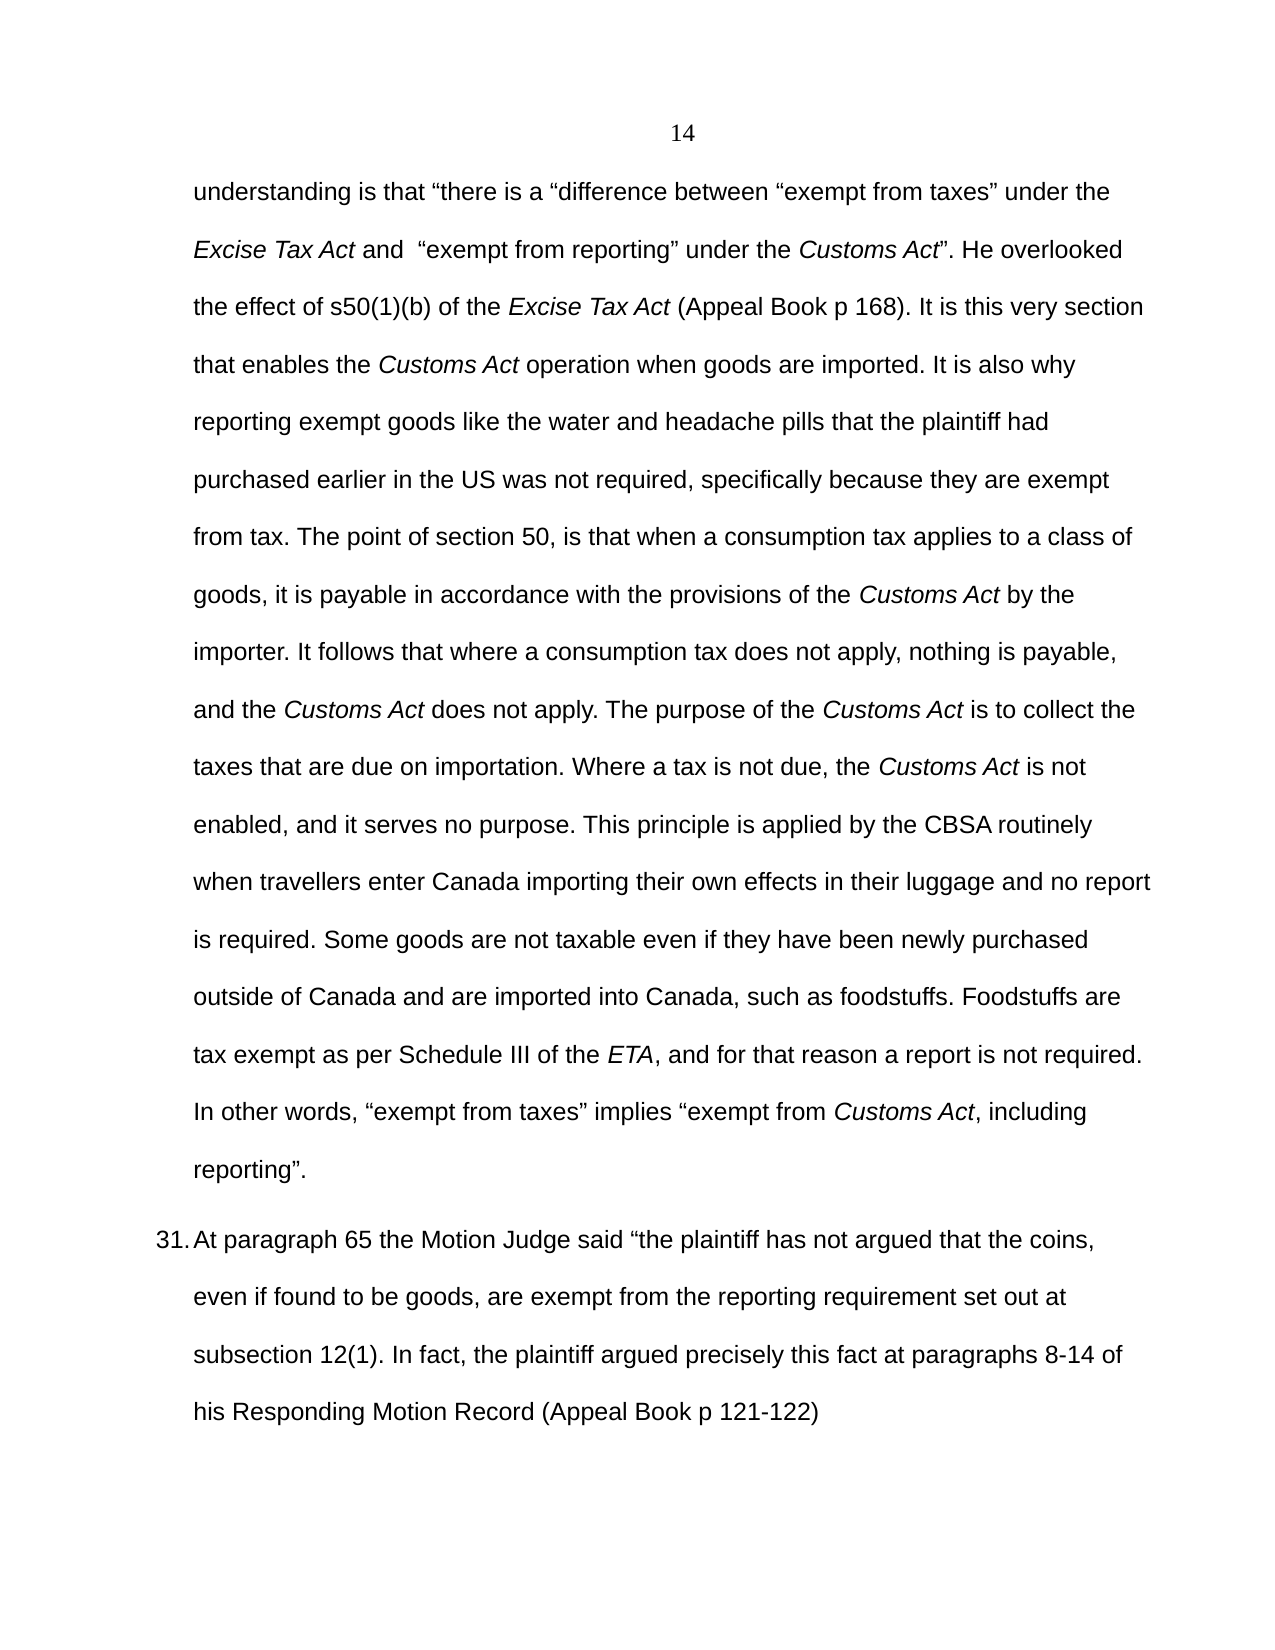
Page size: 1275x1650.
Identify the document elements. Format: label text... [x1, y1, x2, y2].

subtitle understanding is that “there is a “difference between “exempt from taxes” under the Excise Tax Act and “exempt from reporting” under the Customs Act”. He overlooked the effect of s50(1)(b) of the Excise Tax Act (Appeal Book p 168). It is this very section that enables the Customs Act operation when goods are imported. It is also why reporting exempt goods like the water and headache pills that the plaintiff had purchased earlier in the US was not required, specifically because they are exempt from tax. The point of section 50, is that when a consumption tax applies to a class of goods, it is payable in accordance with the provisions of the Customs Act by the importer. It follows that where a consumption tax does not apply, nothing is payable, and the Customs Act does not apply. The purpose of the Customs Act is to collect the taxes that are due on importation. Where a tax is not due, the Customs Act is not enabled, and it serves no purpose. This principle is applied by the CBSA routinely when travellers enter Canada importing their own effects in their luggage and no report is required. Some goods are not taxable even if they have been newly purchased outside of Canada and are imported into Canada, such as foodstuffs. Foodstuffs are tax exempt as per Schedule III of the ETA, and for that reason a report is not required. In other words, “exempt from taxes” implies “exempt from Customs Act, including reporting”. [156, 177, 1157, 1183]
subtitle At paragraph 65 the Motion Judge said “the plaintiff has not argued that the coins, even if found to be goods, are exempt from the reporting requirement set out at subsection 12(1). In fact, the plaintiff argued precisely this fact at paragraphs 8-14 of his Responding Motion Record (Appeal Book p 121-122) [156, 1224, 1157, 1426]
